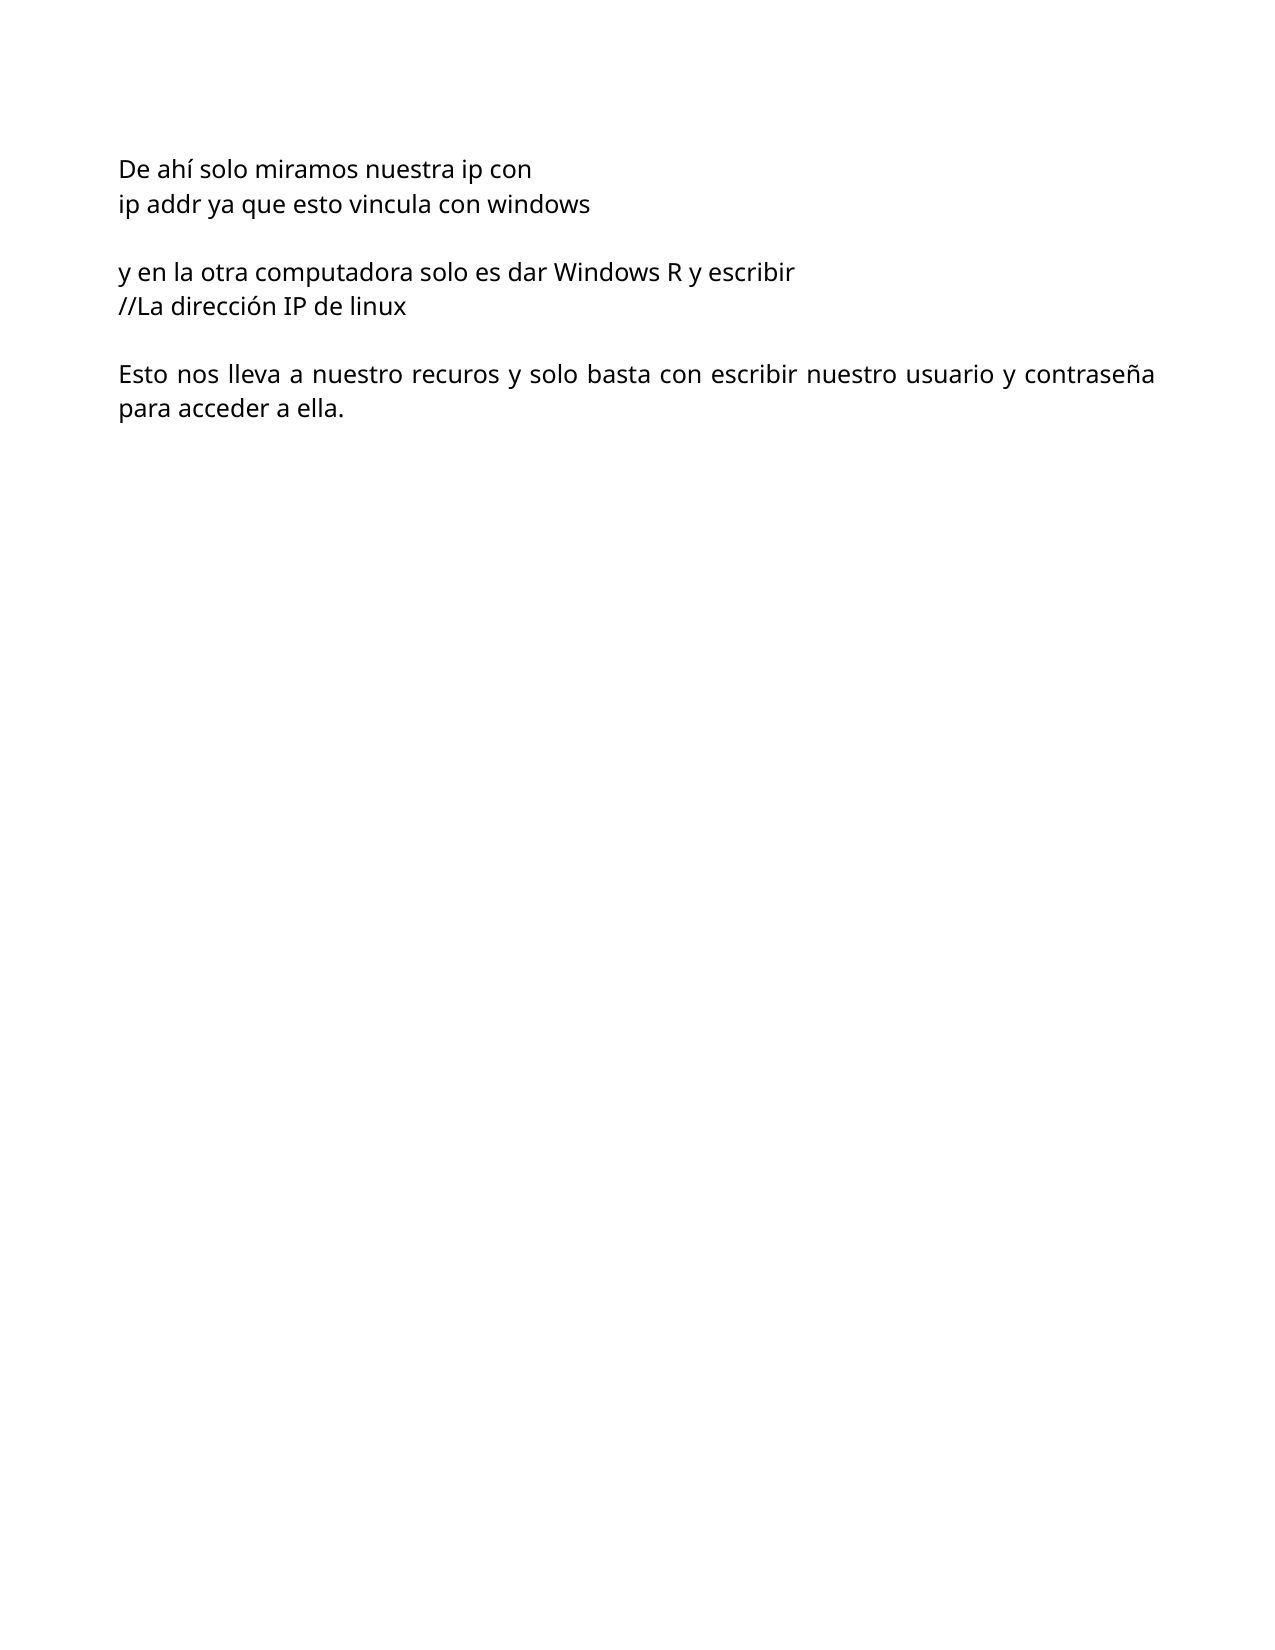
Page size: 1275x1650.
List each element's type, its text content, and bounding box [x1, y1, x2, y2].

text ip addr ya que esto vincula con windows [118, 186, 1157, 220]
text //La dirección IP de linux [118, 288, 1157, 322]
text De ahí solo miramos nuestra ip con [118, 152, 1157, 186]
text Esto nos lleva a nuestro recuros y solo basta con escribir nuestro usuario y contraseña para acceder a ella. [118, 357, 1157, 425]
text y en la otra computadora solo es dar Windows R y escribir [118, 254, 1157, 288]
